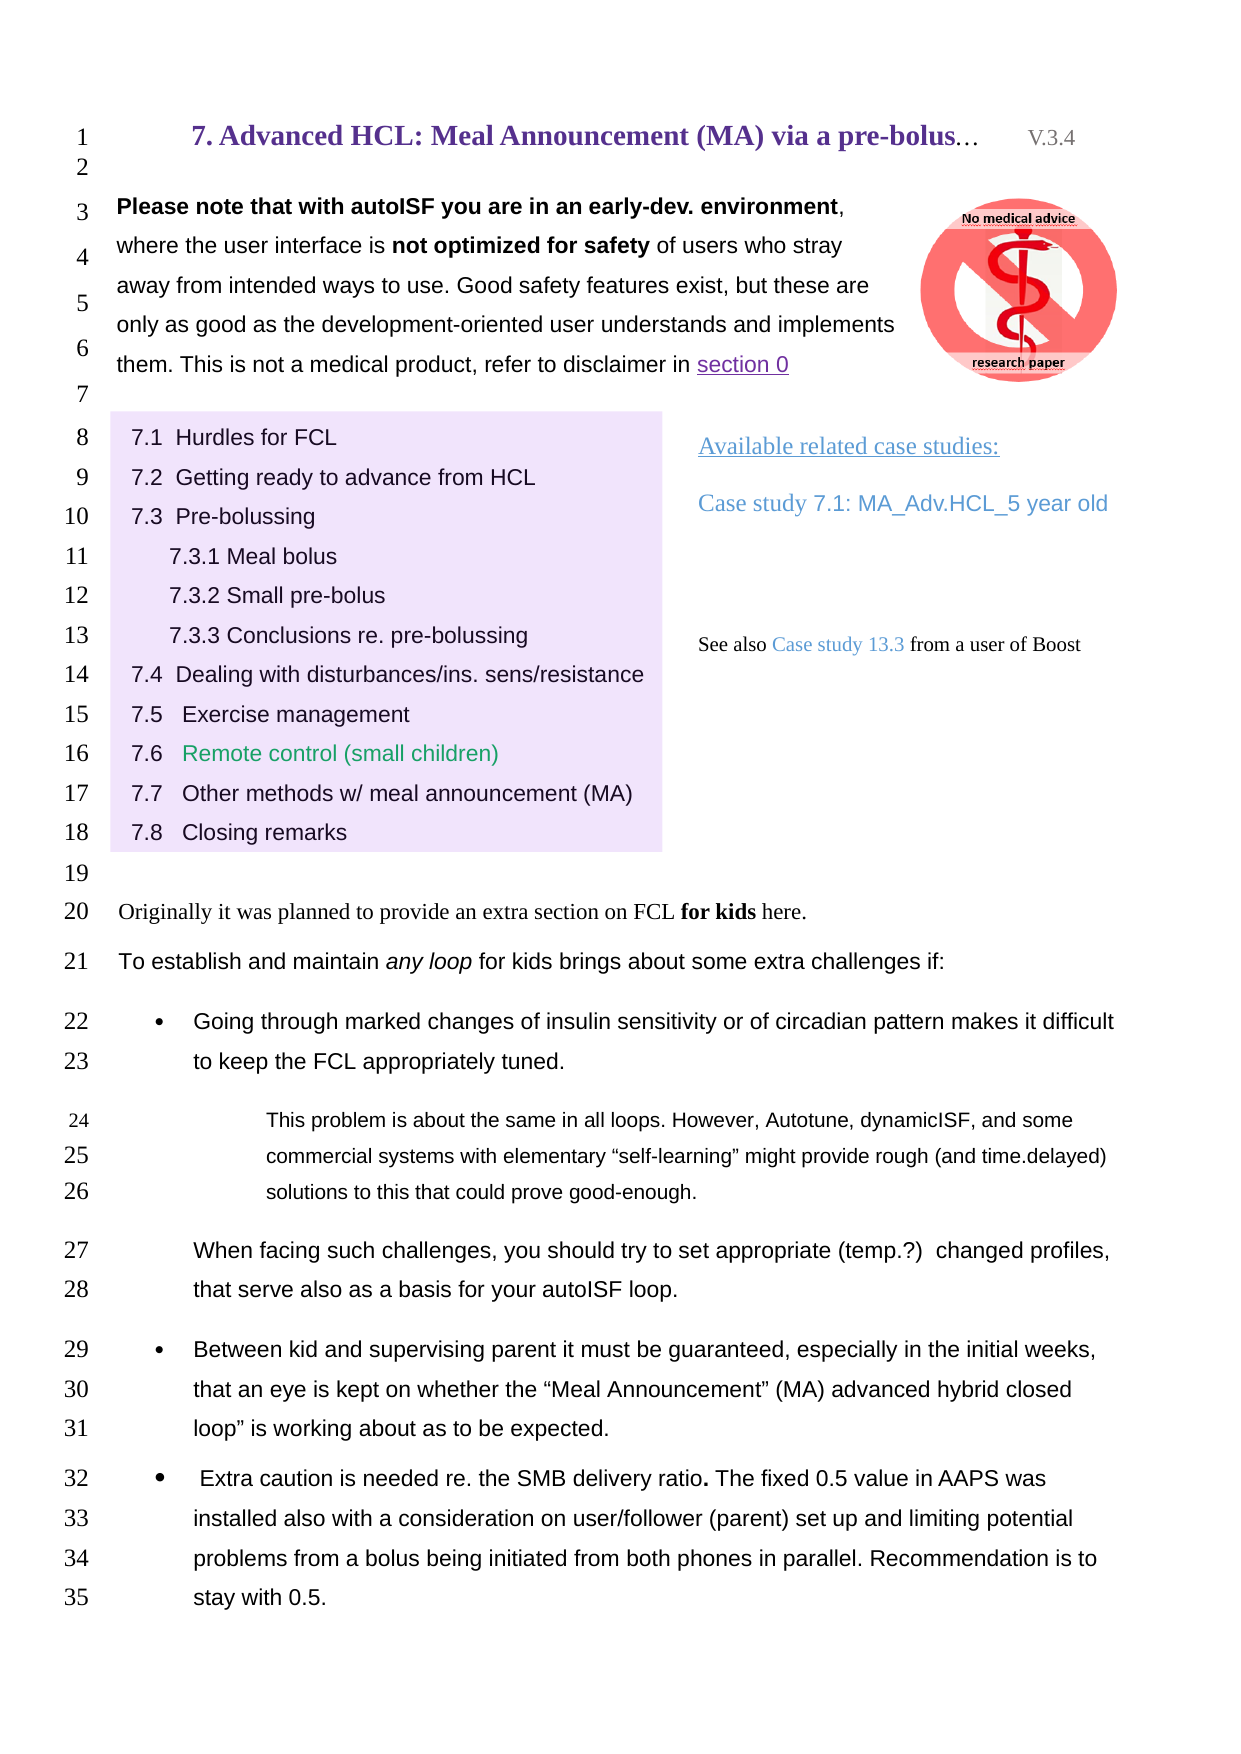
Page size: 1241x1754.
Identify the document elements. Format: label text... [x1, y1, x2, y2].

text To establish and maintain any loop for kids brings about some extra challenges if: [118, 948, 1122, 974]
text 7.8 Closing remarks [663, 819, 1122, 845]
text Available related case studies: [698, 431, 1146, 460]
text 7. Advanced HCL: Meal Announcement (MA) via a pre-bolus… V.3.4 [118, 118, 1122, 152]
text When facing such challenges, you should try to set appropriate (temp.?) changed profiles, that serve also as a basis for your autoISF loop. [193, 1237, 1122, 1302]
text Originally it was planned to provide an extra section on FCL for kids here. [118, 898, 1122, 924]
text This problem is about the same in all loops. However, Autotune, dynamicISF, and some commercial systems with elementary “self-learning” might provide rough (and time.delayed) solutions to this that could prove good-enough. [266, 1108, 1122, 1204]
text 7.1 Hurdles for FCL [663, 424, 683, 451]
text 7.3.1 Meal bolus [663, 543, 683, 569]
list Going through marked changes of insulin sensitivity or of circadian pattern makes it difficult to keep the FCL appropriately tuned. [156, 1008, 1122, 1074]
text 7.7 Other methods w/ meal announcement (MA) [663, 779, 1122, 806]
text See also Case study 13.3 from a user of Boost [698, 632, 1146, 656]
text 7.3.2 Small pre-bolus [663, 582, 683, 608]
text Please note that with autoISF you are in an early-dev. environment, where the user interface is not optimized for safety of users who stray away from intended ways to use. Good safety features exist, but these are only as good as the development-oriented user understands and implements them. This is not a medical product, refer to disclaimer in section 0 [116, 193, 901, 377]
list Extra caution is needed re. the SMB delivery ratio. The fixed 0.5 value in AAPS was installed also with a consideration on user/follower (parent) set up and limiting potential problems from a bolus being initiated from both phones in parallel. Recommendation is to stay with 0.5. [156, 1465, 1122, 1611]
text 7.5 Exercise management [663, 701, 1122, 727]
text 7.6 Remote control (small children) [663, 740, 1122, 766]
text Case study 7.1: MA_Adv.HCL_5 year old [698, 488, 1146, 517]
list Between kid and supervising parent it must be guaranteed, especially in the initial weeks, that an eye is kept on whether the “Meal Announcement” (MA) advanced hybrid closed loop” is working about as to be expected. [156, 1336, 1122, 1442]
text 7.3 Pre-bolussing [663, 503, 683, 529]
